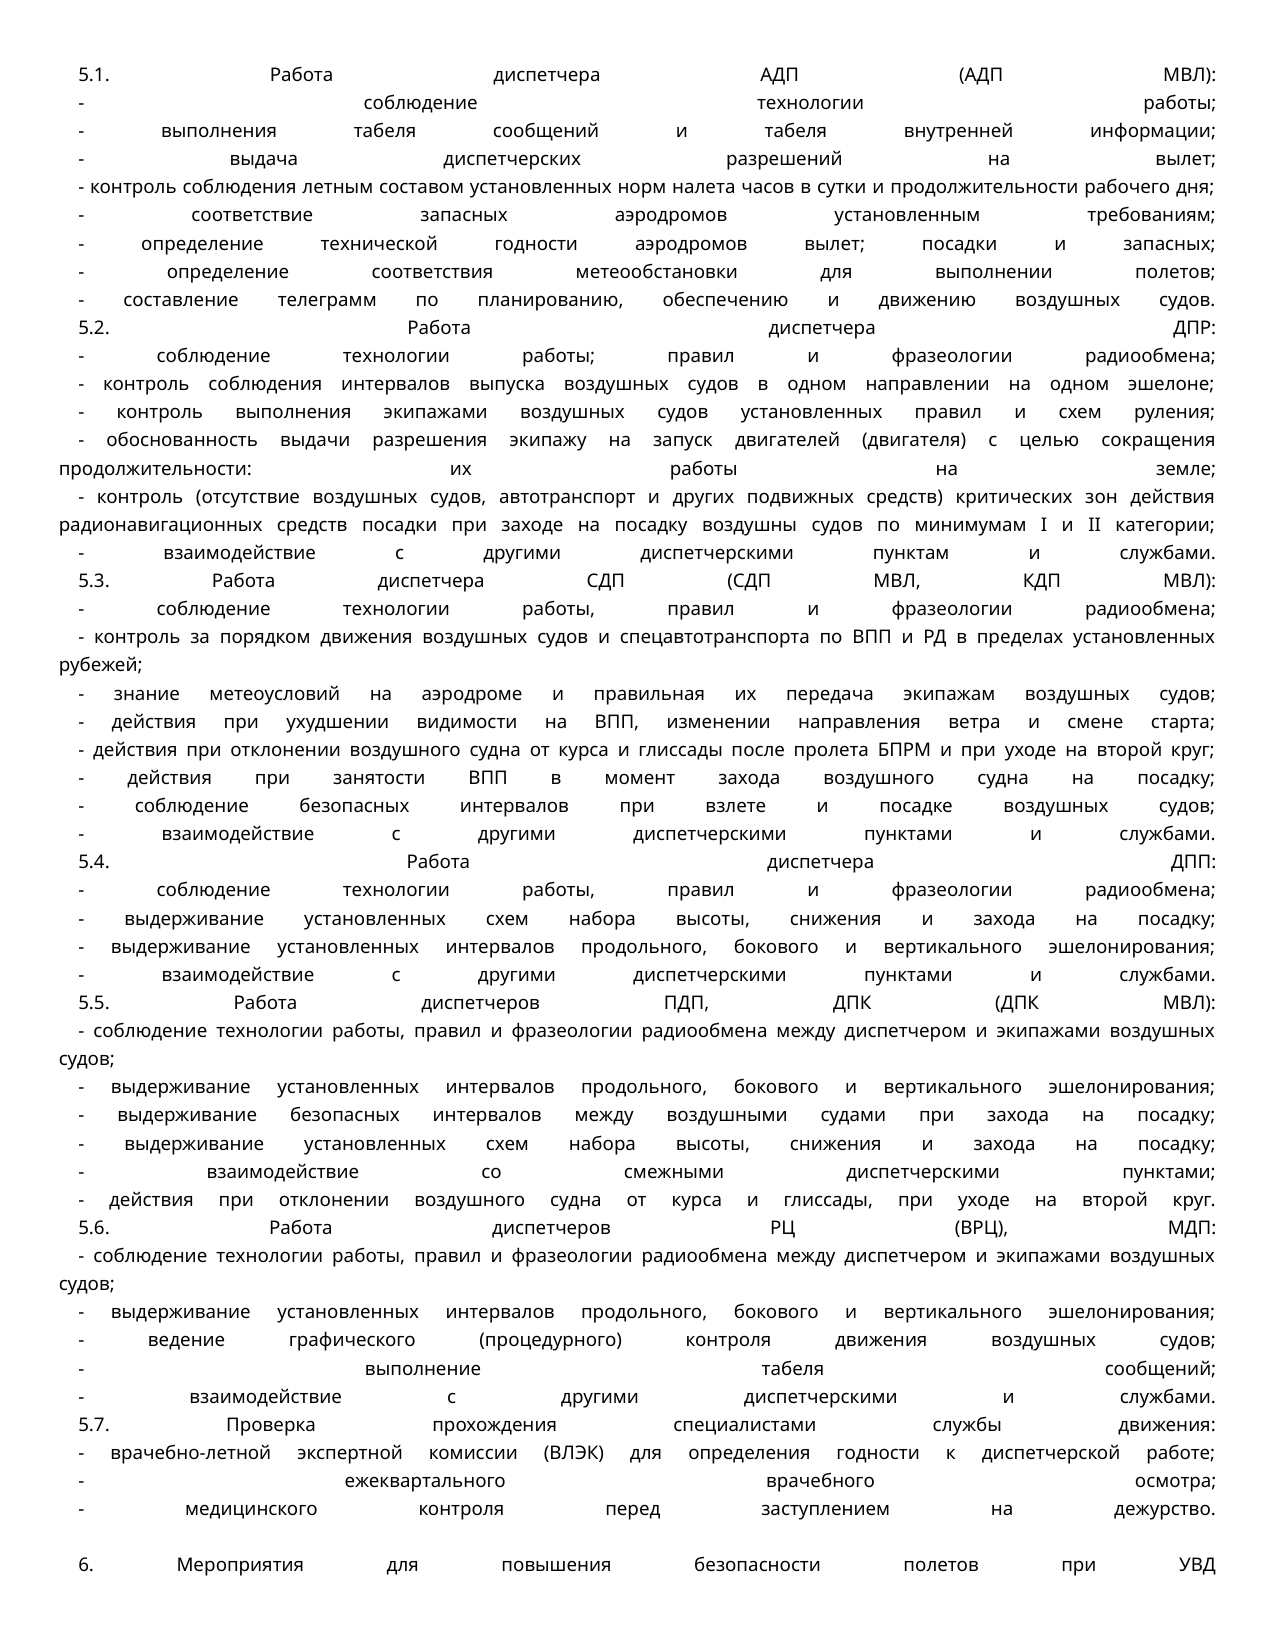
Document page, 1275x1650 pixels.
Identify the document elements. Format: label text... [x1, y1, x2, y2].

text 5.1. Работа диспетчера АДП (АДП МВЛ): - соблюдение технологии работы; - выполнения табеля сообщений и табеля внутренней информации; - выдача диспетчерских разрешений на вылет; - контроль соблюдения летным составом установленных норм налета часов в сутки и продолжительности рабочего дня; - соответствие запасных аэродромов установленным требованиям; - определение технической годности аэродромов вылет; посадки и запасных; - определение соответствия метеообстановки для выполнении полетов; - составление телеграмм по планированию, обеспечению и движению воздушных судов. 5.2. Работа диспетчера ДПР: - соблюдение технологии работы; правил и фразеологии радиообмена; - контроль соблюдения интервалов выпуска воздушных судов в одном направлении на одном эшелоне; - контроль выполнения экипажами воздушных судов установленных правил и схем руления; - обоснованность выдачи разрешения экипажу на запуск двигателей (двигателя) с целью сокращения продолжительности: их работы на земле; - контроль (отсутствие воздушных судов, автотранспорт и других подвижных средств) критических зон действия радионавигационных средств посадки при заходе на посадку воздушны судов по минимумам I и II категории; - взаимодействие с другими диспетчерскими пунктам и службами. 5.3. Работа диспетчера СДП (СДП МВЛ, КДП МВЛ): - соблюдение технологии работы, правил и фразеологии радиообмена; - контроль за порядком движения воздушных судов и спецавтотранспорта по ВПП и РД в пределах установленных рубежей; - знание метеоусловий на аэродроме и правильная их передача экипажам воздушных судов; - действия при ухудшении видимости на ВПП, изменении направления ветра и смене старта; - действия при отклонении воздушного судна от курса и глиссады после пролета БПРМ и при уходе на второй круг; - действия при занятости ВПП в момент захода воздушного судна на посадку; - соблюдение безопасных интервалов при взлете и посадке воздушных судов; - взаимодействие с другими диспетчерскими пунктами и службами. 5.4. Работа диспетчера ДПП: - соблюдение технологии работы, правил и фразеологии радиообмена; - выдерживание установленных схем набора высоты, снижения и захода на посадку; - выдерживание установленных интервалов продольного, бокового и вертикального эшелонирования; - взаимодействие с другими диспетчерскими пунктами и службами. 5.5. Работа диспетчеров ПДП, ДПК (ДПК МВЛ): - соблюдение технологии работы, правил и фразеологии радиообмена между диспетчером и экипажами воздушных судов; - выдерживание установленных интервалов продольного, бокового и вертикального эшелонирования; - выдерживание безопасных интервалов между воздушными судами при захода на посадку; - выдерживание установленных схем набора высоты, снижения и захода на посадку; - взаимодействие со смежными диспетчерскими пунктами; - действия при отклонении воздушного судна от курса и глиссады, при уходе на второй круг. 5.6. Работа диспетчеров РЦ (ВРЦ), МДП: - соблюдение технологии работы, правил и фразеологии радиообмена между диспетчером и экипажами воздушных судов; - выдерживание установленных интервалов продольного, бокового и вертикального эшелонирования; - ведение графического (процедурного) контроля движения воздушных судов; - выполнение табеля сообщений; - взаимодействие с другими диспетчерскими и службами. 5.7. Проверка прохождения специалистами службы движения: - врачебно-летной экспертной комиссии (ВЛЭК) для определения годности к диспетчерской работе; - ежеквартального врачебного осмотра; - медицинского контроля перед заступлением на дежурство. 6. Мероприятия для повышения безопасности полетов при УВД [58, 58, 1216, 1577]
